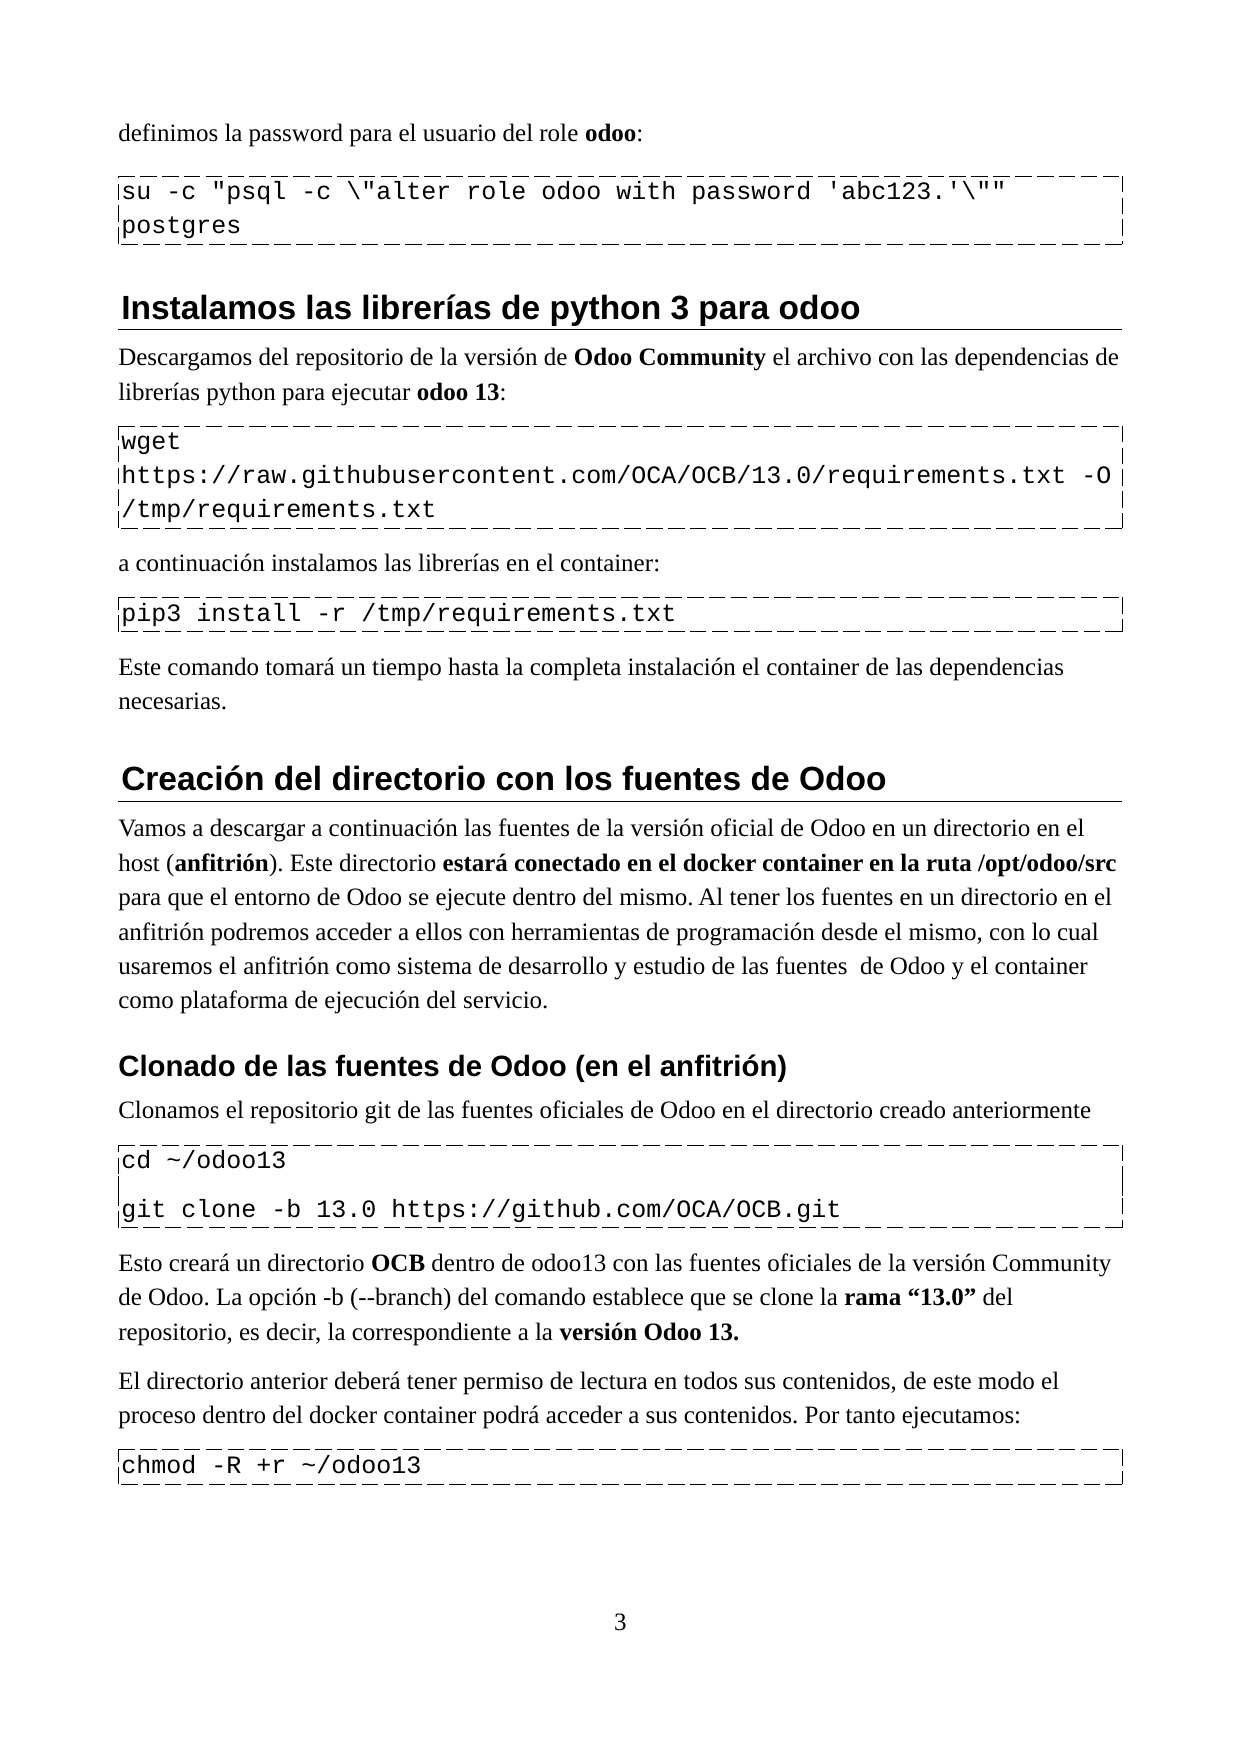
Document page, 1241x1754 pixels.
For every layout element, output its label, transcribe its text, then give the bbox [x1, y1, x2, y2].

subtitle Clonado de las fuentes de Odoo (en el anfitrión) [118, 1049, 1122, 1083]
text su -c "psql -c \"alter role odoo with password 'abc123.'\"" postgres [118, 176, 1122, 244]
subtitle Instalamos las librerías de python 3 para odoo [118, 285, 1122, 329]
text Descargamos del repositorio de la versión de Odoo Community el archivo con las dependencias de librerías python para ejecutar odoo 13: [118, 342, 1122, 405]
text wget https://raw.githubusercontent.com/OCA/OCB/13.0/requirements.txt -O /tmp/requirements.txt [118, 426, 1122, 528]
text Vamos a descargar a continuación las fuentes de la versión oficial de Odoo en un directorio en el host (anfitrión). Este directorio estará conectado en el docker container en la ruta /opt/odoo/src para que el entorno de Odoo se ejecute dentro del mismo. Al tener los fuentes en un directorio en el anfitrión podremos acceder a ellos con herramientas de programación desde el mismo, con lo cual usaremos el anfitrión como sistema de desarrollo y estudio de las fuentes de Odoo y el container como plataforma de ejecución del servicio. [118, 813, 1122, 1014]
text Este comando tomará un tiempo hasta la completa instalación el container de las dependencias necesarias. [118, 652, 1122, 715]
text cd ~/odoo13 [118, 1144, 1122, 1176]
text pip3 install -r /tmp/requirements.txt [118, 597, 1122, 632]
text a continuación instalamos las librerías en el container: [118, 548, 1122, 577]
text Clonamos el repositorio git de las fuentes oficiales de Odoo en el directorio creado anteriormente [118, 1096, 1122, 1124]
text Esto creará un directorio OCB dentro de odoo13 con las fuentes oficiales de la versión Community de Odoo. La opción -b (--branch) del comando establece que se clone la rama “13.0” del repositorio, es decir, la correspondiente a la versión Odoo 13. [118, 1248, 1122, 1345]
text git clone -b 13.0 https://github.com/OCA/OCB.git [118, 1193, 1122, 1227]
subtitle Creación del directorio con los fuentes de Odoo [118, 756, 1122, 801]
text chmod -R +r ~/odoo13 [118, 1449, 1122, 1484]
text definimos la password para el usuario del role odoo: [118, 118, 1122, 147]
text El directorio anterior deberá tener permiso de lectura en todos sus contenidos, de este modo el proceso dentro del docker container podrá acceder a sus contenidos. Por tanto ejecutamos: [118, 1366, 1122, 1429]
